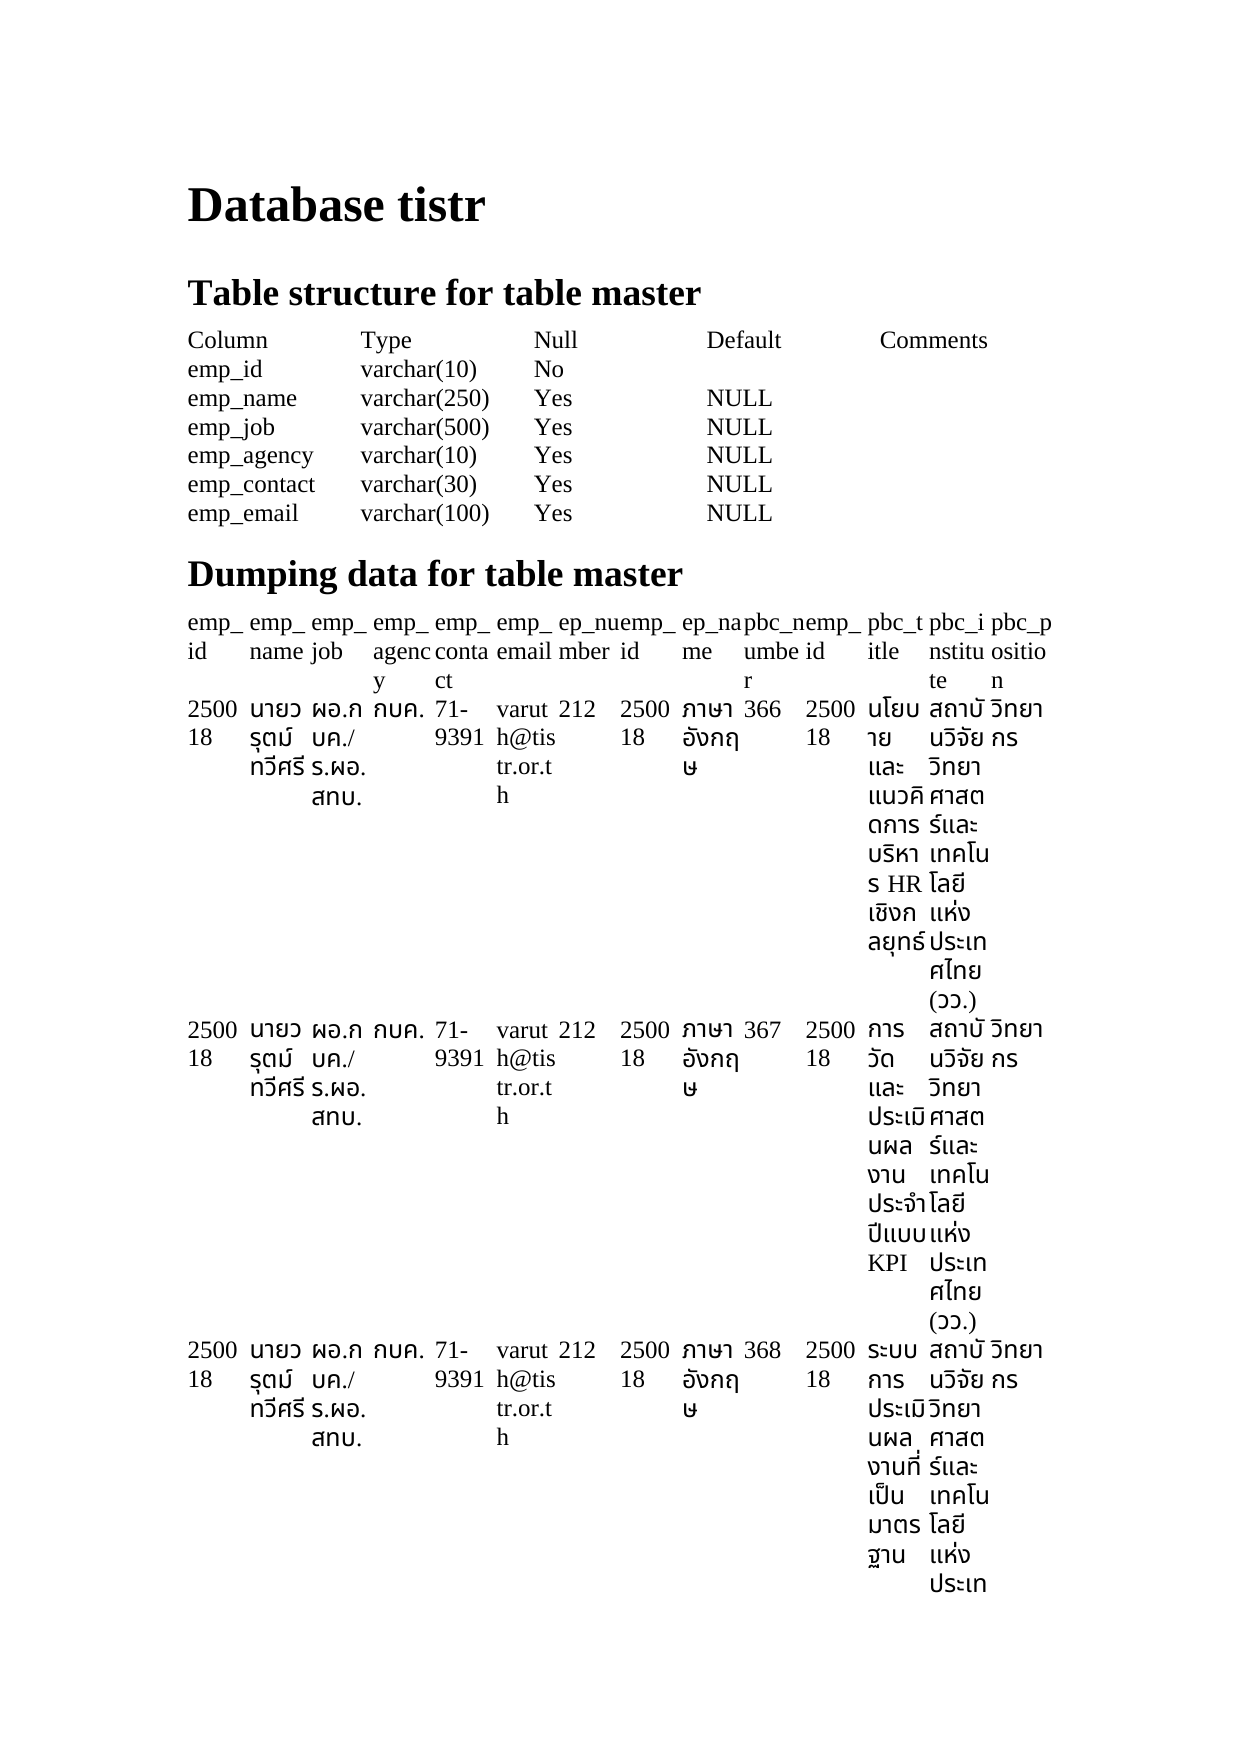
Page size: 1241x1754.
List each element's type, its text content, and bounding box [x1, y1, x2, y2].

table_cell emp_job [188, 412, 360, 441]
table_cell ระบบการประเมินผลงานที่เป็นมาตรฐาน [867, 1336, 929, 1598]
table_cell นโยบายและแนวคิดการบริหาร HR เชิงกลยุทธ์ [867, 694, 929, 1015]
table_cell Yes [534, 498, 706, 527]
table_cell ผอ.กบค./ร.ผอ.สทบ. [311, 694, 373, 1015]
table_cell 368 [744, 1336, 805, 1598]
table_header pbc_institute [929, 608, 991, 694]
table_header emp_id [805, 608, 867, 694]
table_header emp_email [496, 608, 558, 694]
table_cell varuth@tistr.or.th [496, 694, 558, 1015]
table_header Comments [880, 326, 1053, 354]
table_cell วิทยากร [991, 1336, 1053, 1598]
table_cell สถาบันวิจัยวิทยาศาสตร์และเทคโนโลยีแห่งประเทศไทย (วว.) [929, 1015, 991, 1336]
table_cell [880, 383, 1053, 412]
table_cell Yes [534, 469, 706, 498]
table_cell varchar(100) [360, 498, 533, 527]
table_cell กบค. [373, 1015, 434, 1336]
table_cell 250018 [805, 694, 867, 1015]
table_cell [880, 412, 1053, 441]
table_header Column [188, 326, 360, 354]
table_cell ผอ.กบค./ร.ผอ.สทบ. [311, 1336, 373, 1598]
table_cell กบค. [373, 1336, 434, 1598]
table_cell varchar(30) [360, 469, 533, 498]
table_cell 250018 [188, 1336, 249, 1598]
table_header emp_id [188, 608, 249, 694]
table_cell วิทยากร [991, 1015, 1053, 1336]
table_cell 71-9391 [435, 1336, 496, 1598]
table_cell emp_name [188, 383, 360, 412]
table_cell NULL [706, 441, 879, 469]
table_cell [880, 441, 1053, 469]
table_cell 212 [558, 1336, 620, 1598]
table_cell 250018 [620, 694, 682, 1015]
table_cell 250018 [805, 1015, 867, 1336]
table_cell NULL [706, 498, 879, 527]
table_cell NULL [706, 412, 879, 441]
subtitle Database tistr [187, 175, 1053, 232]
table_cell ภาษาอังกฤษ [682, 694, 743, 1015]
table_header Null [534, 326, 706, 354]
table_cell กบค. [373, 694, 434, 1015]
table_cell Yes [534, 412, 706, 441]
table_cell NULL [706, 469, 879, 498]
table_cell การวัดและประเมินผลงานประจำปีแบบ KPI [867, 1015, 929, 1336]
table_cell 71-9391 [435, 694, 496, 1015]
table_header emp_contact [435, 608, 496, 694]
table_header ep_number [558, 608, 620, 694]
table_cell emp_contact [188, 469, 360, 498]
subtitle Dumping data for table master [187, 552, 1053, 595]
table_cell [880, 354, 1053, 383]
table_cell emp_email [188, 498, 360, 527]
table_cell [880, 498, 1053, 527]
table_header pbc_title [867, 608, 929, 694]
table_header emp_id [620, 608, 682, 694]
table_cell Yes [534, 383, 706, 412]
table_cell varchar(10) [360, 354, 533, 383]
table_cell Yes [534, 441, 706, 469]
table_cell นายวรุตม์ ทวีศรี [249, 694, 311, 1015]
table_header pbc_number [744, 608, 805, 694]
table_cell 250018 [620, 1336, 682, 1598]
table_cell 250018 [188, 694, 249, 1015]
table_header emp_job [311, 608, 373, 694]
table_header emp_agency [373, 608, 434, 694]
table_cell 212 [558, 694, 620, 1015]
table_cell emp_agency [188, 441, 360, 469]
table_cell สถาบันวิจัยวิทยาศาสตร์และเทคโนโลยีแห่งประเท [929, 1336, 991, 1598]
table_cell varuth@tistr.or.th [496, 1015, 558, 1336]
table_header emp_name [249, 608, 311, 694]
table_header Type [360, 326, 533, 354]
table_cell นายวรุตม์ ทวีศรี [249, 1336, 311, 1598]
table_cell [706, 354, 879, 383]
table_cell varchar(10) [360, 441, 533, 469]
table_cell 366 [744, 694, 805, 1015]
table_cell 71-9391 [435, 1015, 496, 1336]
table_cell 250018 [805, 1336, 867, 1598]
table_cell 250018 [188, 1015, 249, 1336]
table_cell 367 [744, 1015, 805, 1336]
table_cell ภาษาอังกฤษ [682, 1336, 743, 1598]
table_cell สถาบันวิจัยวิทยาศาสตร์และเทคโนโลยีแห่งประเทศไทย (วว.) [929, 694, 991, 1015]
table_header pbc_position [991, 608, 1053, 694]
table_cell NULL [706, 383, 879, 412]
table_cell varuth@tistr.or.th [496, 1336, 558, 1598]
table_cell 250018 [620, 1015, 682, 1336]
table_cell emp_id [188, 354, 360, 383]
table_cell ผอ.กบค./ร.ผอ.สทบ. [311, 1015, 373, 1336]
table_cell นายวรุตม์ ทวีศรี [249, 1015, 311, 1336]
table_cell [880, 469, 1053, 498]
table_cell วิทยากร [991, 694, 1053, 1015]
table_cell 212 [558, 1015, 620, 1336]
table_header ep_name [682, 608, 743, 694]
table_cell varchar(250) [360, 383, 533, 412]
table_cell No [534, 354, 706, 383]
table_cell ภาษาอังกฤษ [682, 1015, 743, 1336]
table_cell varchar(500) [360, 412, 533, 441]
table_header Default [706, 326, 879, 354]
subtitle Table structure for table master [187, 270, 1053, 313]
